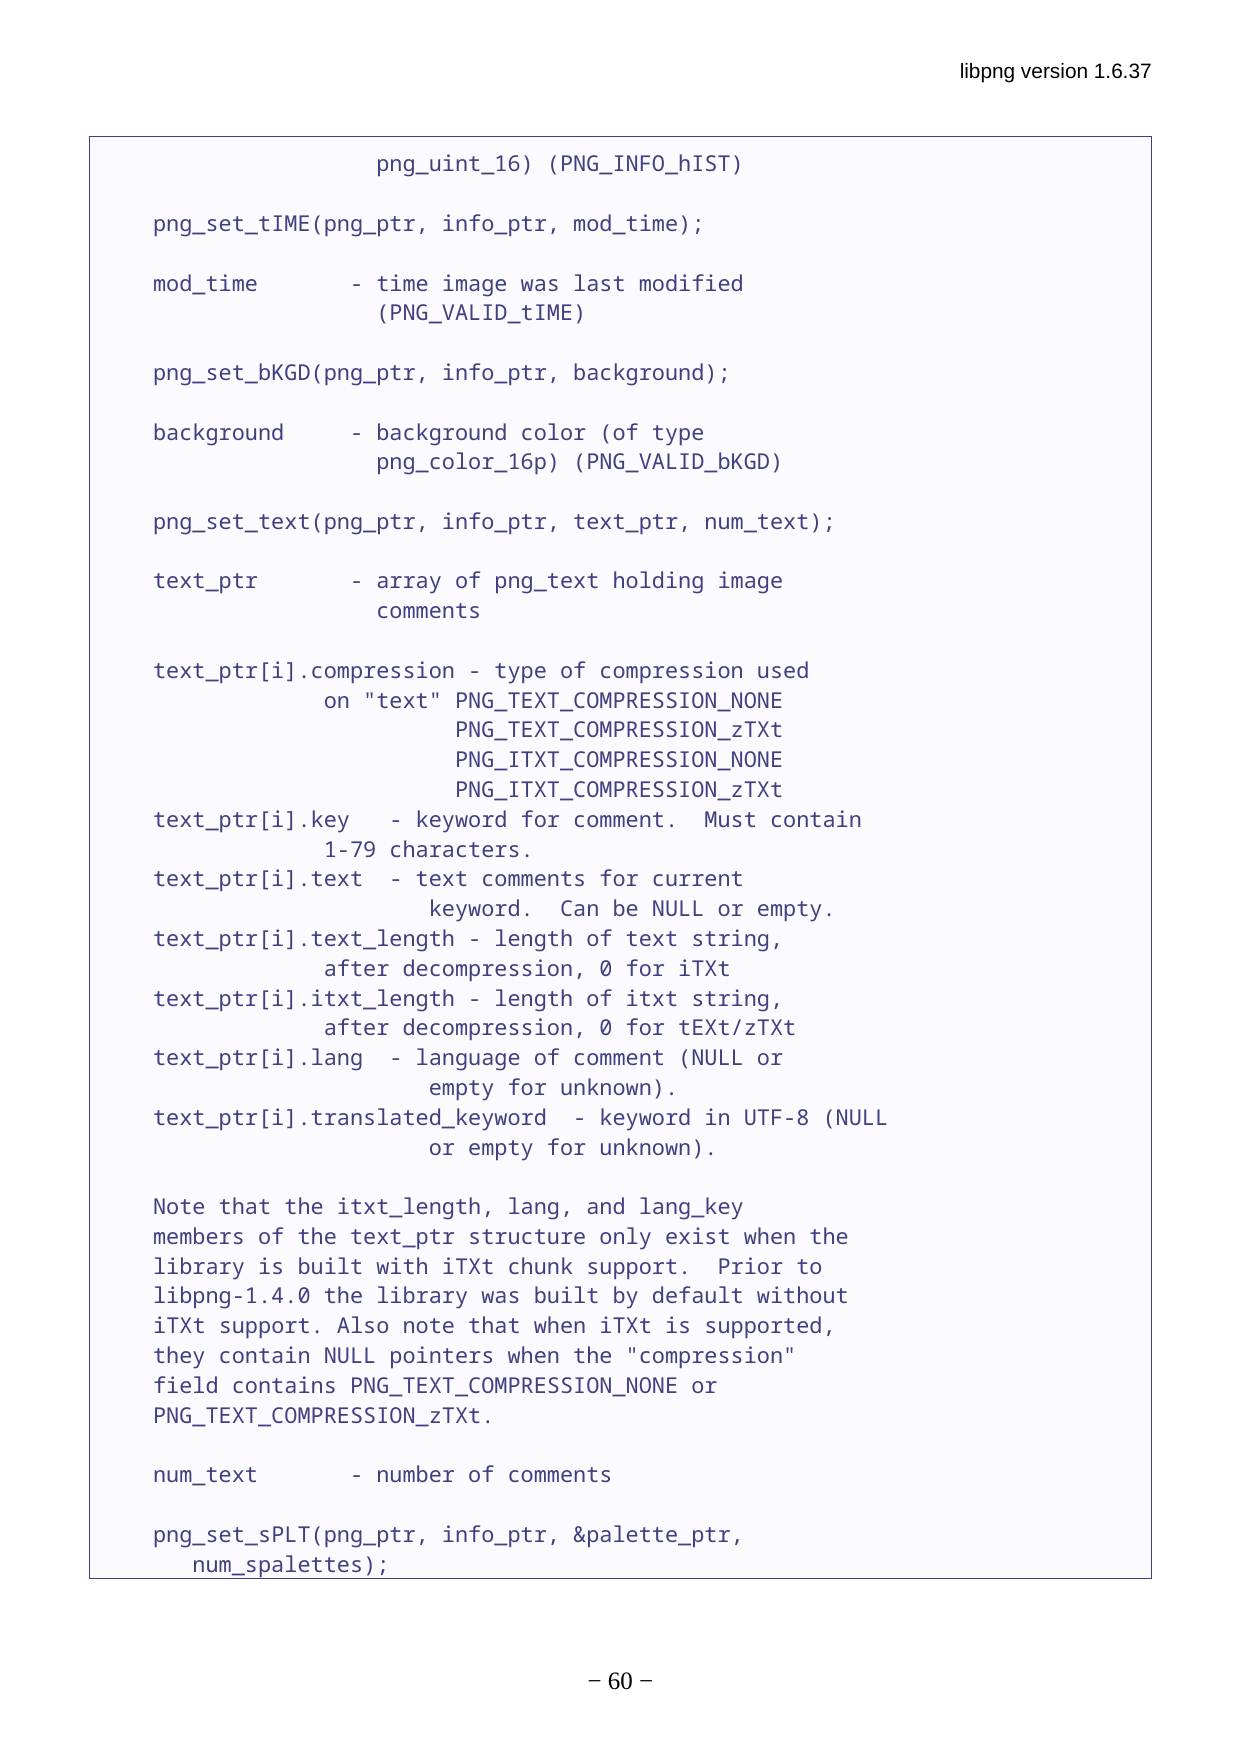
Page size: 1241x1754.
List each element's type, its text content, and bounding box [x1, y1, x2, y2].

text png_set_tIME(png_ptr, info_ptr, mod_time); [90, 196, 1151, 226]
text num_text - number of comments [90, 1447, 1151, 1477]
text (PNG_VALID_tIME) [90, 285, 1151, 315]
text png_set_bKGD(png_ptr, info_ptr, background); [90, 345, 1151, 375]
text PNG_TEXT_COMPRESSION_zTXt. [90, 1388, 1151, 1417]
text num_spalettes); [90, 1537, 1151, 1578]
text field contains PNG_TEXT_COMPRESSION_NONE or [90, 1358, 1151, 1388]
text png_set_sPLT(png_ptr, info_ptr, &palette_ptr, [90, 1507, 1151, 1537]
text png_uint_16) (PNG_INFO_hIST) [90, 137, 1151, 166]
text text_ptr[i].text - text comments for current [90, 851, 1151, 881]
text png_color_16p) (PNG_VALID_bKGD) [90, 434, 1151, 464]
text library is built with iTXt chunk support. Prior to [90, 1239, 1151, 1268]
text iTXt support. Also note that when iTXt is supported, [90, 1298, 1151, 1328]
text libpng-1.4.0 the library was built by default without [90, 1268, 1151, 1298]
text text_ptr[i].itxt_length - length of itxt string, [90, 971, 1151, 1000]
text after decompression, 0 for iTXt [90, 941, 1151, 971]
text text_ptr[i].key - keyword for comment. Must contain [90, 792, 1151, 822]
text PNG_ITXT_COMPRESSION_NONE [90, 732, 1151, 762]
text text_ptr - array of png_text holding image [90, 553, 1151, 583]
text text_ptr[i].lang - language of comment (NULL or [90, 1030, 1151, 1060]
text mod_time - time image was last modified [90, 256, 1151, 285]
text keyword. Can be NULL or empty. [90, 881, 1151, 911]
text on "text" PNG_TEXT_COMPRESSION_NONE [90, 673, 1151, 702]
text 1-79 characters. [90, 822, 1151, 851]
text text_ptr[i].text_length - length of text string, [90, 911, 1151, 941]
text Note that the itxt_length, lang, and lang_key [90, 1179, 1151, 1209]
text text_ptr[i].compression - type of compression used [90, 643, 1151, 673]
text they contain NULL pointers when the "compression" [90, 1328, 1151, 1358]
text comments [90, 583, 1151, 613]
text background - background color (of type [90, 404, 1151, 434]
text PNG_ITXT_COMPRESSION_zTXt [90, 762, 1151, 792]
text empty for unknown). [90, 1060, 1151, 1090]
text or empty for unknown). [90, 1119, 1151, 1149]
text members of the text_ptr structure only exist when the [90, 1209, 1151, 1239]
text png_set_text(png_ptr, info_ptr, text_ptr, num_text); [90, 494, 1151, 524]
text after decompression, 0 for tEXt/zTXt [90, 1000, 1151, 1030]
text PNG_TEXT_COMPRESSION_zTXt [90, 702, 1151, 732]
text text_ptr[i].translated_keyword - keyword in UTF-8 (NULL [90, 1090, 1151, 1119]
